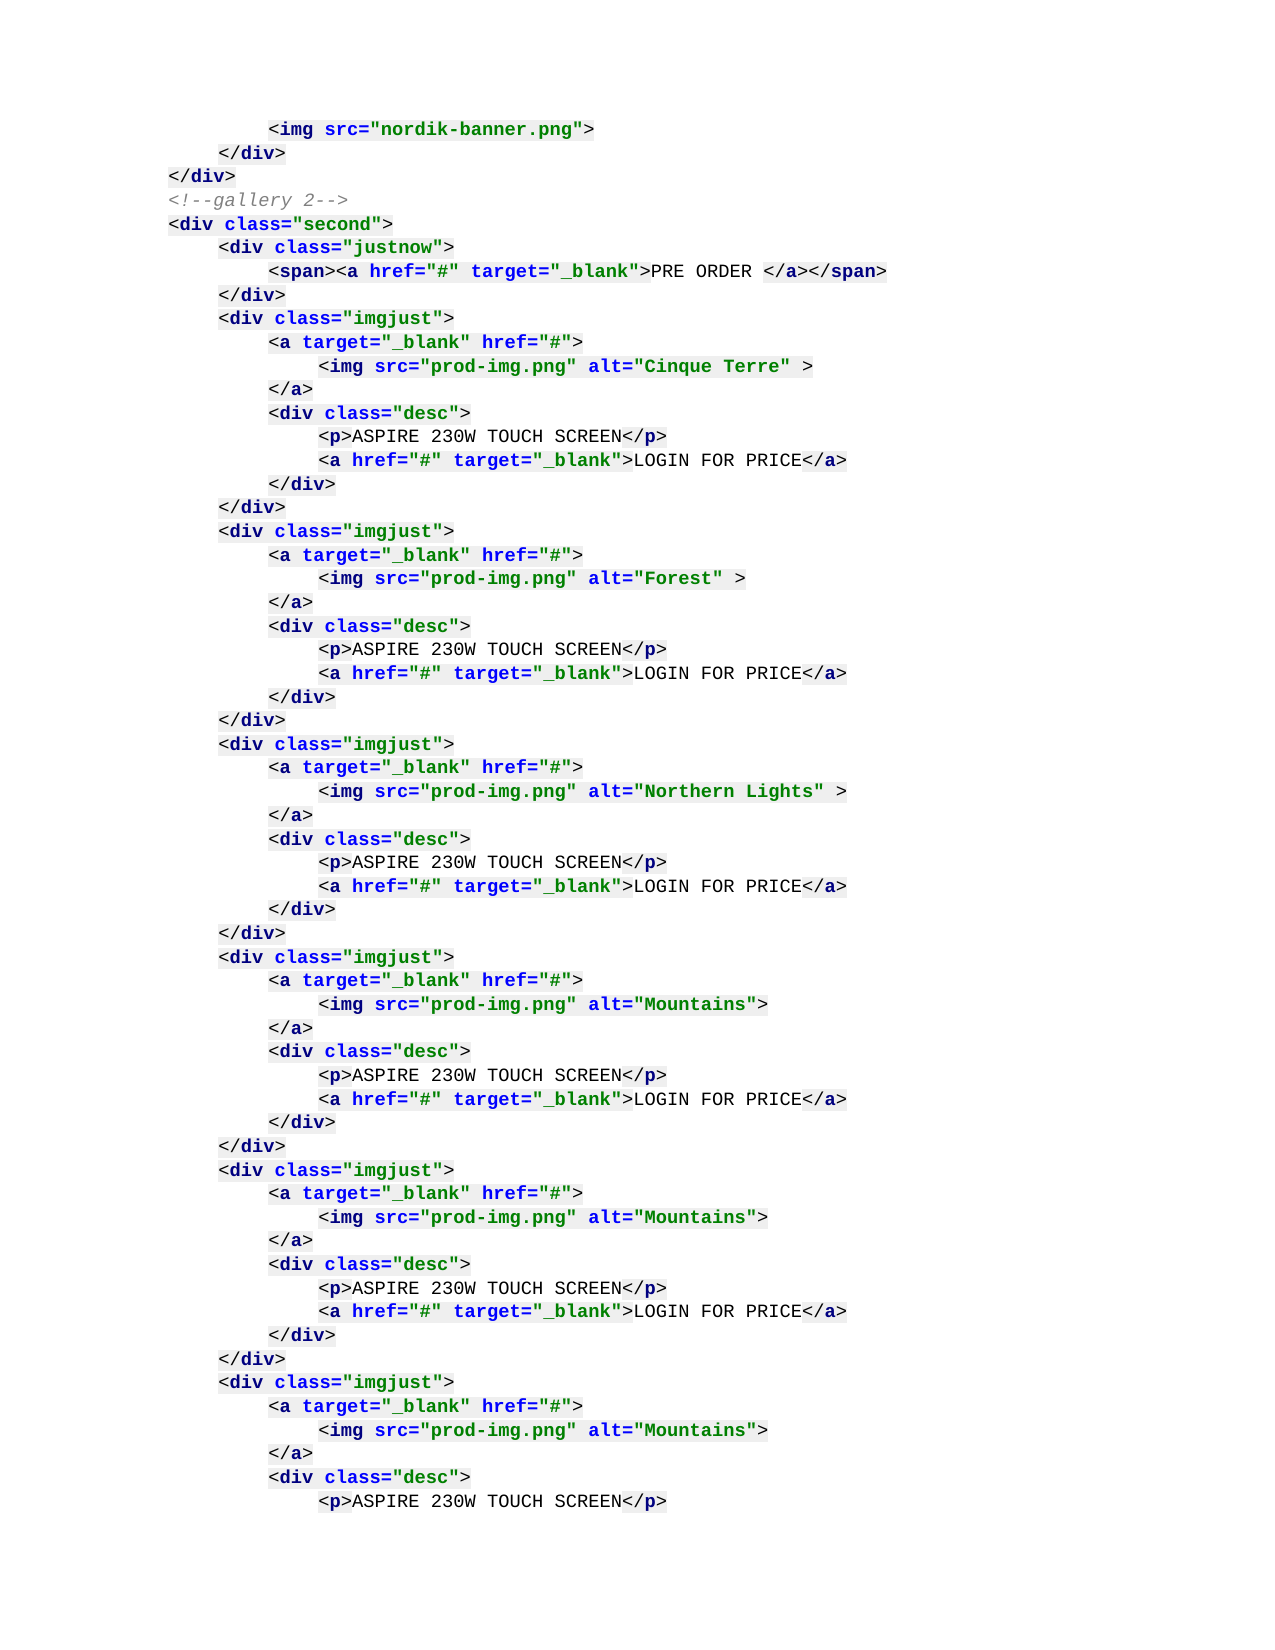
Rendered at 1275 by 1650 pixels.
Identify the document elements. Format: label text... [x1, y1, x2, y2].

text </a> [118, 591, 1157, 615]
text <div class="imgjust"> [118, 1158, 1157, 1182]
text <a target="_blank" href="#"> [118, 969, 1157, 993]
text </div> [118, 686, 1157, 709]
text </div> [118, 1135, 1157, 1158]
text </a> [118, 1229, 1157, 1253]
text </div> [118, 1324, 1157, 1348]
text <a target="_blank" href="#"> [118, 1395, 1157, 1419]
text <!--gallery 2--> [118, 189, 1157, 213]
text </div> [118, 1348, 1157, 1371]
text <div class="imgjust"> [118, 946, 1157, 969]
text <span><a href="#" target="_blank">PRE ORDER </a></span> [118, 260, 1157, 284]
text <a href="#" target="_blank">LOGIN FOR PRICE</a> [118, 449, 1157, 473]
text <a target="_blank" href="#"> [118, 1182, 1157, 1206]
text <a target="_blank" href="#"> [118, 331, 1157, 354]
text <p>ASPIRE 230W TOUCH SCREEN</p> [118, 851, 1157, 875]
text </div> [118, 898, 1157, 922]
text <div class="imgjust"> [118, 520, 1157, 544]
text <div class="desc"> [118, 1040, 1157, 1064]
text </div> [118, 1111, 1157, 1135]
text </div> [118, 922, 1157, 946]
text <img src="prod-img.png" alt="Northern Lights" > [118, 780, 1157, 804]
text <img src="nordik-banner.png"> [118, 118, 1157, 142]
text </div> [118, 142, 1157, 165]
text <a target="_blank" href="#"> [118, 757, 1157, 780]
text </a> [118, 804, 1157, 827]
text <div class="imgjust"> [118, 307, 1157, 331]
text </a> [118, 1017, 1157, 1040]
text <img src="prod-img.png" alt="Mountains"> [118, 1206, 1157, 1229]
text <p>ASPIRE 230W TOUCH SCREEN</p> [118, 1064, 1157, 1088]
text </div> [118, 165, 1157, 189]
text <img src="prod-img.png" alt="Cinque Terre" > [118, 354, 1157, 378]
text <div class="imgjust"> [118, 733, 1157, 757]
text <img src="prod-img.png" alt="Mountains"> [118, 1419, 1157, 1442]
text <a href="#" target="_blank">LOGIN FOR PRICE</a> [118, 662, 1157, 686]
text <div class="desc"> [118, 827, 1157, 851]
text <a href="#" target="_blank">LOGIN FOR PRICE</a> [118, 875, 1157, 898]
text <img src="prod-img.png" alt="Forest" > [118, 567, 1157, 591]
text <div class="second"> [118, 213, 1157, 236]
text </a> [118, 1442, 1157, 1466]
text </a> [118, 378, 1157, 402]
text <a href="#" target="_blank">LOGIN FOR PRICE</a> [118, 1088, 1157, 1111]
text <div class="desc"> [118, 402, 1157, 426]
text <div class="imgjust"> [118, 1371, 1157, 1395]
text <div class="justnow"> [118, 236, 1157, 260]
text <div class="desc"> [118, 1253, 1157, 1277]
text </div> [118, 284, 1157, 307]
text <p>ASPIRE 230W TOUCH SCREEN</p> [118, 1489, 1157, 1513]
text <div class="desc"> [118, 615, 1157, 638]
text <p>ASPIRE 230W TOUCH SCREEN</p> [118, 638, 1157, 662]
text <p>ASPIRE 230W TOUCH SCREEN</p> [118, 1277, 1157, 1300]
text <img src="prod-img.png" alt="Mountains"> [118, 993, 1157, 1017]
text <p>ASPIRE 230W TOUCH SCREEN</p> [118, 426, 1157, 449]
text <a href="#" target="_blank">LOGIN FOR PRICE</a> [118, 1300, 1157, 1324]
text <a target="_blank" href="#"> [118, 544, 1157, 567]
text <div class="desc"> [118, 1466, 1157, 1489]
text </div> [118, 496, 1157, 520]
text </div> [118, 709, 1157, 733]
text </div> [118, 473, 1157, 496]
